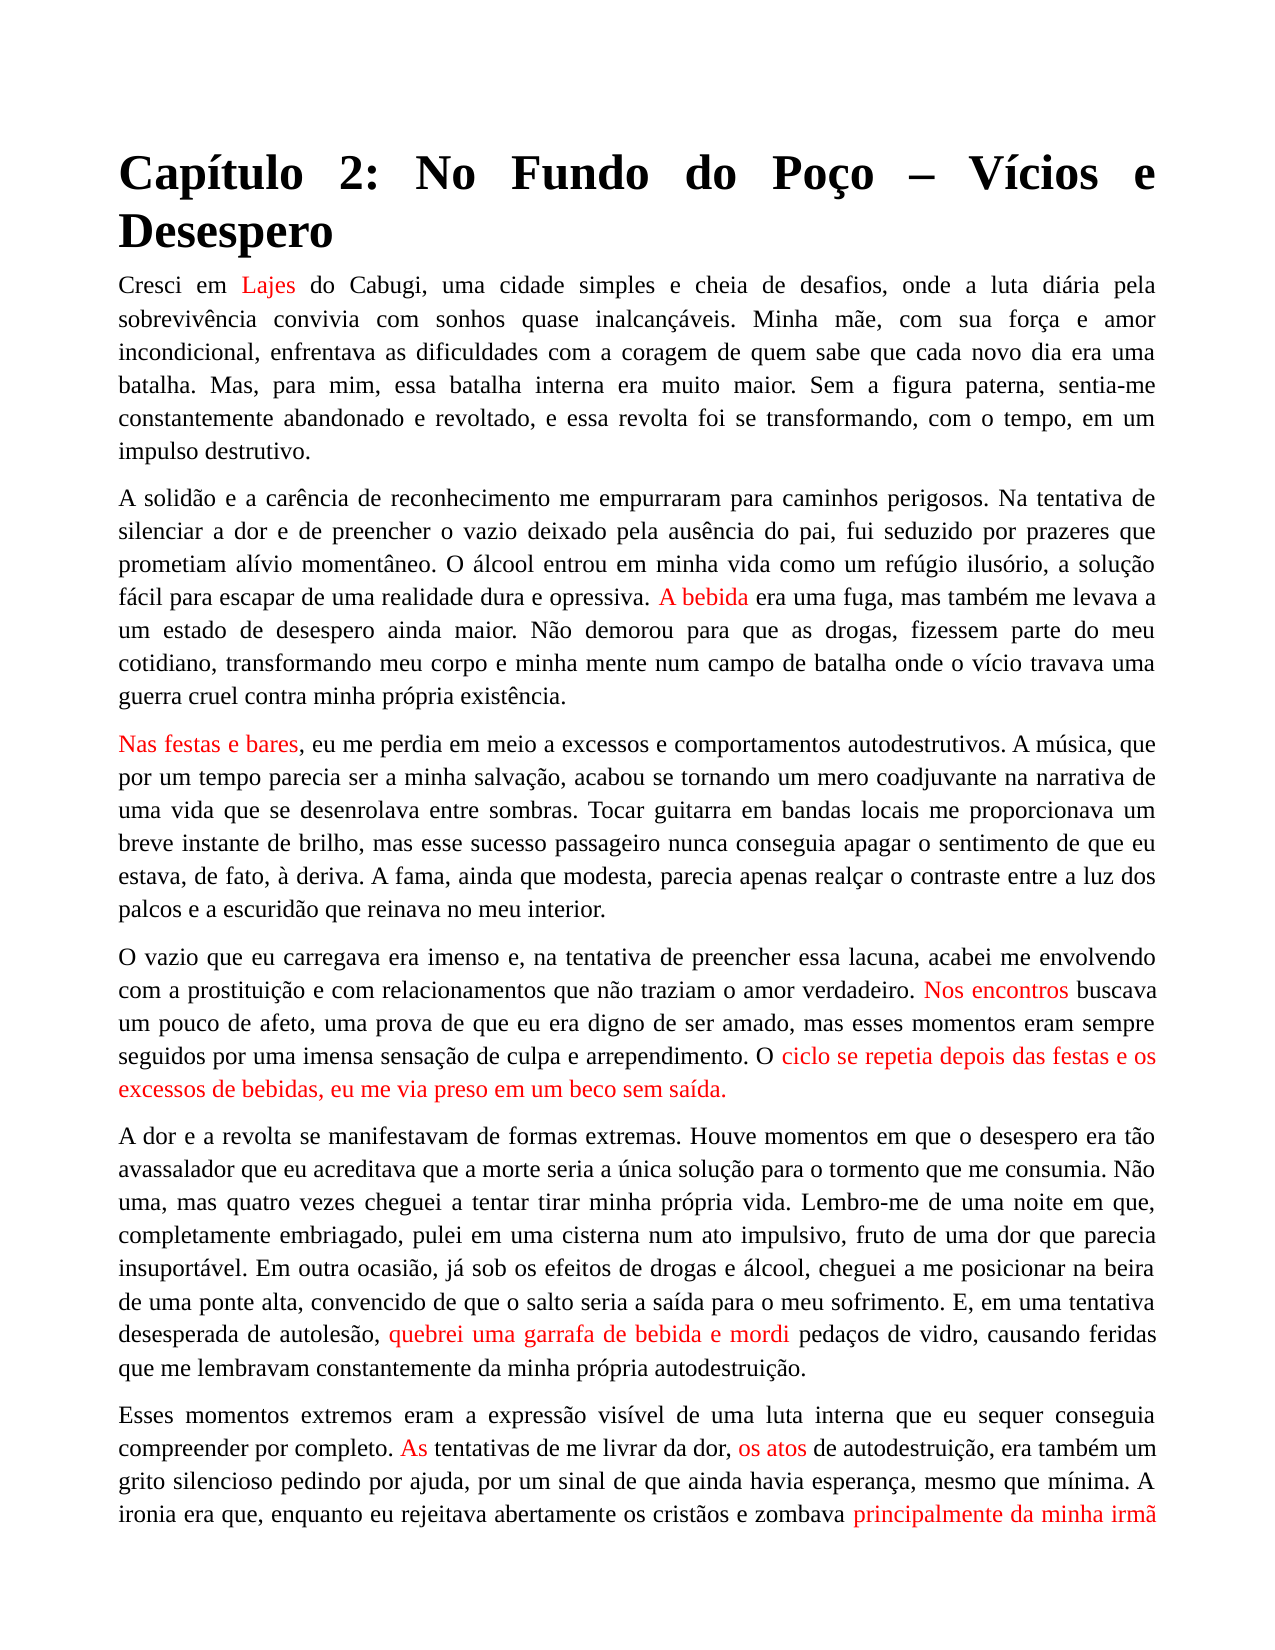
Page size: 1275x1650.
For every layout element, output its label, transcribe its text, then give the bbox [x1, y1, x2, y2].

text Nas festas e bares, eu me perdia em meio a excessos e comportamentos autodestrutivos. A música, que por um tempo parecia ser a minha salvação, acabou se tornando um mero coadjuvante na narrativa de uma vida que se desenrolava entre sombras. Tocar guitarra em bandas locais me proporcionava um breve instante de brilho, mas esse sucesso passageiro nunca conseguia apagar o sentimento de que eu estava, de fato, à deriva. A fama, ainda que modesta, parecia apenas realçar o contraste entre a luz dos palcos e a escuridão que reinava no meu interior. [118, 729, 1157, 923]
subtitle Capítulo 2: No Fundo do Poço – Vícios e Desespero [118, 143, 1157, 258]
text Cresci em Lajes do Cabugi, uma cidade simples e cheia de desafios, onde a luta diária pela sobrevivência convivia com sonhos quase inalcançáveis. Minha mãe, com sua força e amor incondicional, enfrentava as dificuldades com a coragem de quem sabe que cada novo dia era uma batalha. Mas, para mim, essa batalha interna era muito maior. Sem a figura paterna, sentia-me constantemente abandonado e revoltado, e essa revolta foi se transformando, com o tempo, em um impulso destrutivo. [118, 271, 1157, 464]
text Esses momentos extremos eram a expressão visível de uma luta interna que eu sequer conseguia compreender por completo. As tentativas de me livrar da dor, os atos de autodestruição, era também um grito silencioso pedindo por ajuda, por um sinal de que ainda havia esperança, mesmo que mínima. A ironia era que, enquanto eu rejeitava abertamente os cristãos e zombava principalmente da minha irmã [118, 1400, 1157, 1528]
text O vazio que eu carregava era imenso e, na tentativa de preencher essa lacuna, acabei me envolvendo com a prostituição e com relacionamentos que não traziam o amor verdadeiro. Nos encontros buscava um pouco de afeto, uma prova de que eu era digno de ser amado, mas esses momentos eram sempre seguidos por uma imensa sensação de culpa e arrependimento. O ciclo se repetia depois das festas e os excessos de bebidas, eu me via preso em um beco sem saída. [118, 942, 1157, 1103]
text A dor e a revolta se manifestavam de formas extremas. Houve momentos em que o desespero era tão avassalador que eu acreditava que a morte seria a única solução para o tormento que me consumia. Não uma, mas quatro vezes cheguei a tentar tirar minha própria vida. Lembro-me de uma noite em que, completamente embriagado, pulei em uma cisterna num ato impulsivo, fruto de uma dor que parecia insuportável. Em outra ocasião, já sob os efeitos de drogas e álcool, cheguei a me posicionar na beira de uma ponte alta, convencido de que o salto seria a saída para o meu sofrimento. E, em uma tentativa desesperada de autolesão, quebrei uma garrafa de bebida e mordi pedaços de vidro, causando feridas que me lembravam constantemente da minha própria autodestruição. [118, 1121, 1157, 1381]
text A solidão e a carência de reconhecimento me empurraram para caminhos perigosos. Na tentativa de silenciar a dor e de preencher o vazio deixado pela ausência do pai, fui seduzido por prazeres que prometiam alívio momentâneo. O álcool entrou em minha vida como um refúgio ilusório, a solução fácil para escapar de uma realidade dura e opressiva. A bebida era uma fuga, mas também me levava a um estado de desespero ainda maior. Não demorou para que as drogas, fizessem parte do meu cotidiano, transformando meu corpo e minha mente num campo de batalha onde o vício travava uma guerra cruel contra minha própria existência. [118, 483, 1157, 710]
